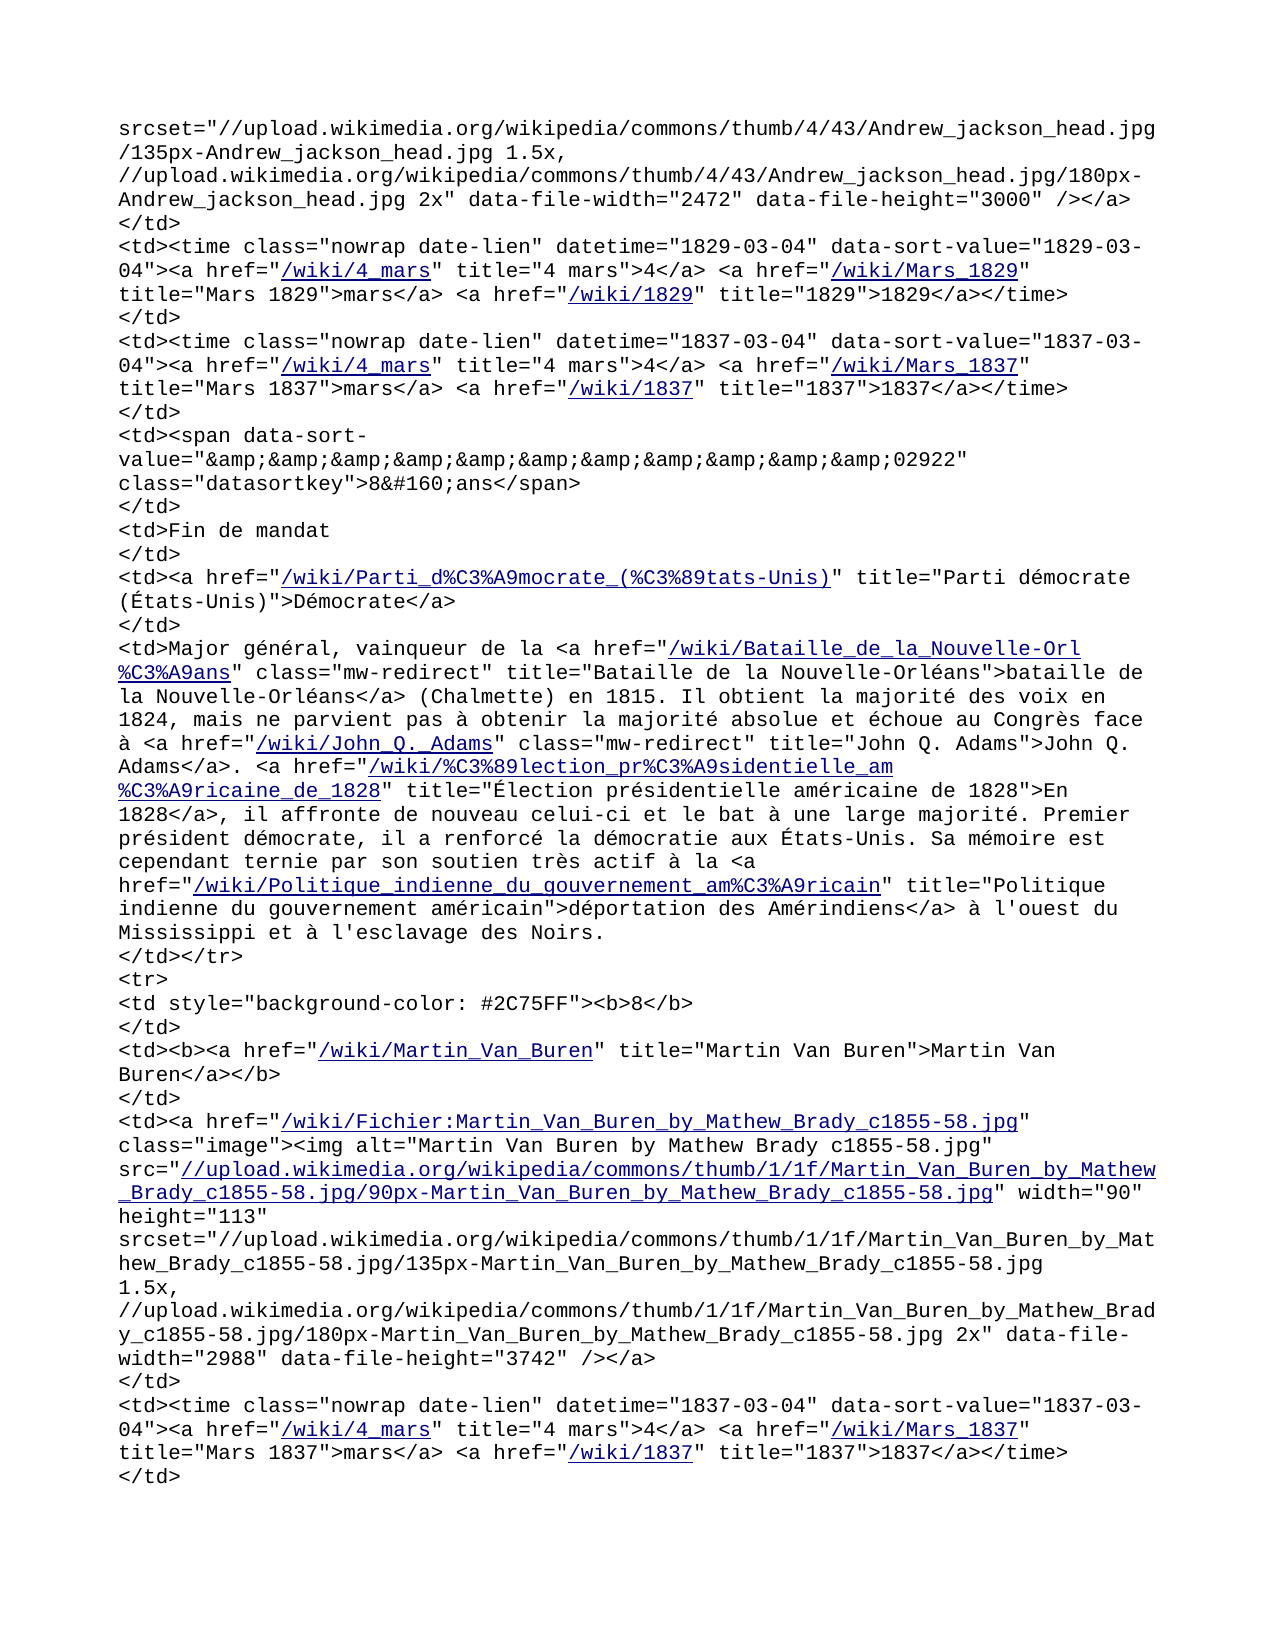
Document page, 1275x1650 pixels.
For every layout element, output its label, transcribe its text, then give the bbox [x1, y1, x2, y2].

text </td> [118, 213, 1157, 236]
text <td>Fin de mandat [118, 520, 1157, 544]
text </td> [118, 544, 1157, 567]
text <td style="background-color: #2C75FF"><b>8</b> [118, 993, 1157, 1017]
text </td></tr> [118, 946, 1157, 969]
text </td> [118, 496, 1157, 520]
text <td><time class="nowrap date-lien" datetime="1829-03-04" data-sort-value="1829-03-04"><a href="/wiki/4_mars" title="4 mars">4</a> <a href="/wiki/Mars_1829" title="Mars 1829">mars</a> <a href="/wiki/1829" title="1829">1829</a></time> [118, 236, 1157, 307]
text </td> [118, 307, 1157, 331]
text srcset="//upload.wikimedia.org/wikipedia/commons/thumb/4/43/Andrew_jackson_head.jpg/135px-Andrew_jackson_head.jpg 1.5x, //upload.wikimedia.org/wikipedia/commons/thumb/4/43/Andrew_jackson_head.jpg/180px-Andrew_jackson_head.jpg 2x" data-file-width="2472" data-file-height="3000" /></a> [118, 118, 1157, 213]
text <tr> [118, 969, 1157, 993]
text <td>Major général, vainqueur de la <a href="/wiki/Bataille_de_la_Nouvelle-Orl%C3%A9ans" class="mw-redirect" title="Bataille de la Nouvelle-Orléans">bataille de la Nouvelle-Orléans</a> (Chalmette) en 1815. Il obtient la majorité des voix en 1824, mais ne parvient pas à obtenir la majorité absolue et échoue au Congrès face à <a href="/wiki/John_Q._Adams" class="mw-redirect" title="John Q. Adams">John Q. Adams</a>. <a href="/wiki/%C3%89lection_pr%C3%A9sidentielle_am%C3%A9ricaine_de_1828" title="Élection présidentielle américaine de 1828">En 1828</a>, il affronte de nouveau celui-ci et le bat à une large majorité. Premier président démocrate, il a renforcé la démocratie aux États-Unis. Sa mémoire est cependant ternie par son soutien très actif à la <a href="/wiki/Politique_indienne_du_gouvernement_am%C3%A9ricain" title="Politique indienne du gouvernement américain">déportation des Amérindiens</a> à l'ouest du Mississippi et à l'esclavage des Noirs. [118, 638, 1157, 946]
text </td> [118, 1017, 1157, 1040]
text <td><span data-sort-value="&amp;&amp;&amp;&amp;&amp;&amp;&amp;&amp;&amp;&amp;&amp;02922" class="datasortkey">8&#160;ans</span> [118, 426, 1157, 496]
text </td> [118, 615, 1157, 638]
text <td><a href="/wiki/Fichier:Martin_Van_Buren_by_Mathew_Brady_c1855-58.jpg" class="image"><img alt="Martin Van Buren by Mathew Brady c1855-58.jpg" src="//upload.wikimedia.org/wikipedia/commons/thumb/1/1f/Martin_Van_Buren_by_Mathew_Brady_c1855-58.jpg/90px-Martin_Van_Buren_by_Mathew_Brady_c1855-58.jpg" width="90" height="113" srcset="//upload.wikimedia.org/wikipedia/commons/thumb/1/1f/Martin_Van_Buren_by_Mathew_Brady_c1855-58.jpg/135px-Martin_Van_Buren_by_Mathew_Brady_c1855-58.jpg 1.5x, //upload.wikimedia.org/wikipedia/commons/thumb/1/1f/Martin_Van_Buren_by_Mathew_Brady_c1855-58.jpg/180px-Martin_Van_Buren_by_Mathew_Brady_c1855-58.jpg 2x" data-file-width="2988" data-file-height="3742" /></a> [118, 1111, 1157, 1371]
text </td> [118, 402, 1157, 426]
text <td><a href="/wiki/Parti_d%C3%A9mocrate_(%C3%89tats-Unis)" title="Parti démocrate (États-Unis)">Démocrate</a> [118, 567, 1157, 615]
text <td><time class="nowrap date-lien" datetime="1837-03-04" data-sort-value="1837-03-04"><a href="/wiki/4_mars" title="4 mars">4</a> <a href="/wiki/Mars_1837" title="Mars 1837">mars</a> <a href="/wiki/1837" title="1837">1837</a></time> [118, 331, 1157, 402]
text <td><b><a href="/wiki/Martin_Van_Buren" title="Martin Van Buren">Martin Van Buren</a></b> [118, 1040, 1157, 1088]
text </td> [118, 1371, 1157, 1395]
text </td> [118, 1088, 1157, 1111]
text </td> [118, 1466, 1157, 1489]
text <td><time class="nowrap date-lien" datetime="1837-03-04" data-sort-value="1837-03-04"><a href="/wiki/4_mars" title="4 mars">4</a> <a href="/wiki/Mars_1837" title="Mars 1837">mars</a> <a href="/wiki/1837" title="1837">1837</a></time> [118, 1395, 1157, 1466]
